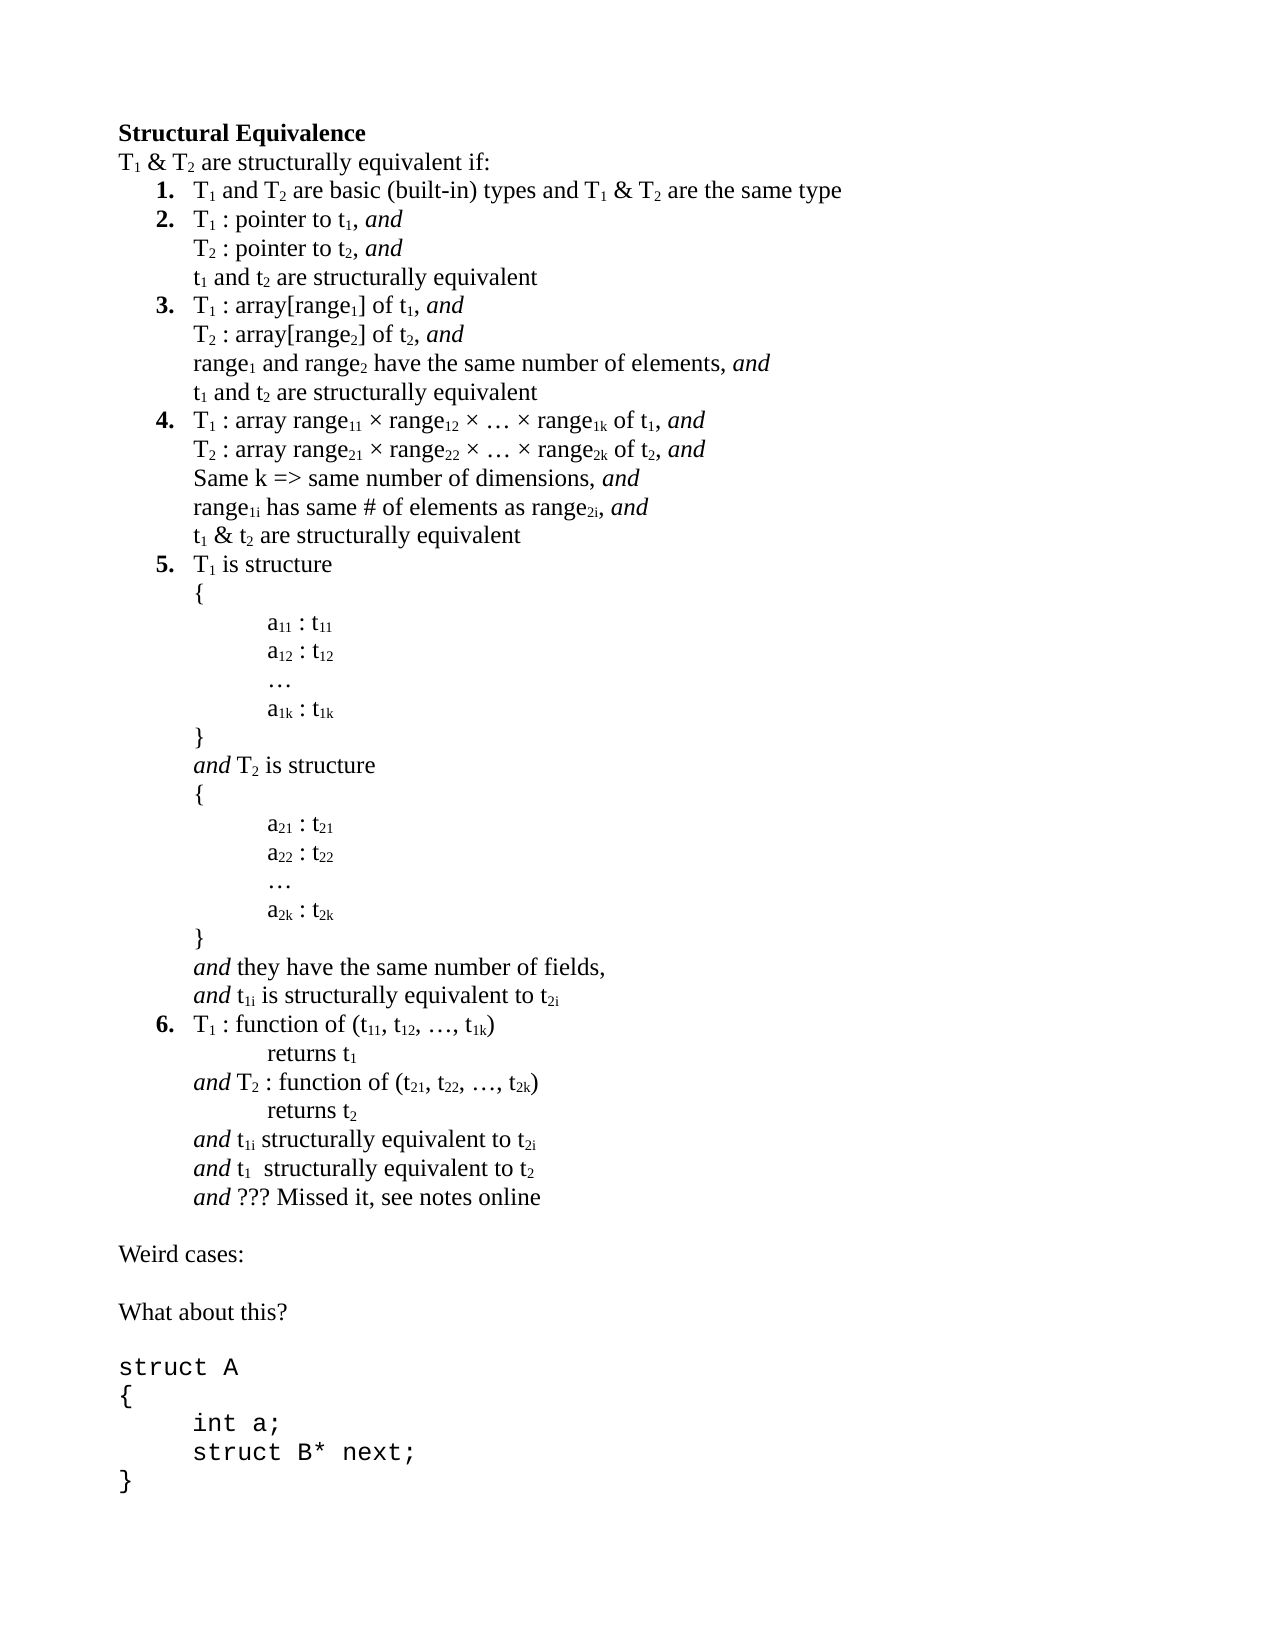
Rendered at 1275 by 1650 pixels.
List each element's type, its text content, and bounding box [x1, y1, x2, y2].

text Structural Equivalence [118, 118, 1157, 147]
text struct B* next; [118, 1439, 1157, 1468]
list T1 : array[range1] of t1, and T2 : array[range2] of t2, and range1 and range2 have the same number of elements, and t1 and t2 are structurally equivalent [156, 291, 1157, 406]
text T1 & T2 are structurally equivalent if: [118, 147, 1157, 176]
list T1 : pointer to t1, and T2 : pointer to t2, and t1 and t2 are structurally equivalent [156, 204, 1157, 291]
text Weird cases: [118, 1239, 1157, 1268]
text { [118, 1383, 1157, 1411]
list T1 : function of (t11, t12, …, t1k) returns t1 and T2 : function of (t21, t22, …, t2k) returns t2 and t1i structurally equivalent to t2i and t1 structurally equivalent to t2 and ??? Missed it, see notes online [156, 1009, 1157, 1211]
text What about this? [118, 1297, 1157, 1326]
list T1 and T2 are basic (built-in) types and T1 & T2 are the same type [156, 176, 1157, 204]
text int a; [118, 1411, 1157, 1439]
list T1 : array range11 × range12 × … × range1k of t1, and T2 : array range21 × range22 × … × range2k of t2, and Same k => same number of dimensions, and range1i has same # of elements as range2i, and t1 & t2 are structurally equivalent [156, 406, 1157, 549]
text } [118, 1468, 1157, 1496]
list T1 is structure { a11 : t11 a12 : t12 … a1k : t1k } and T2 is structure { a21 : t21 a22 : t22 … a2k : t2k } and they have the same number of fields, and t1i is structurally equivalent to t2i [156, 549, 1157, 1009]
text struct A [118, 1354, 1157, 1383]
